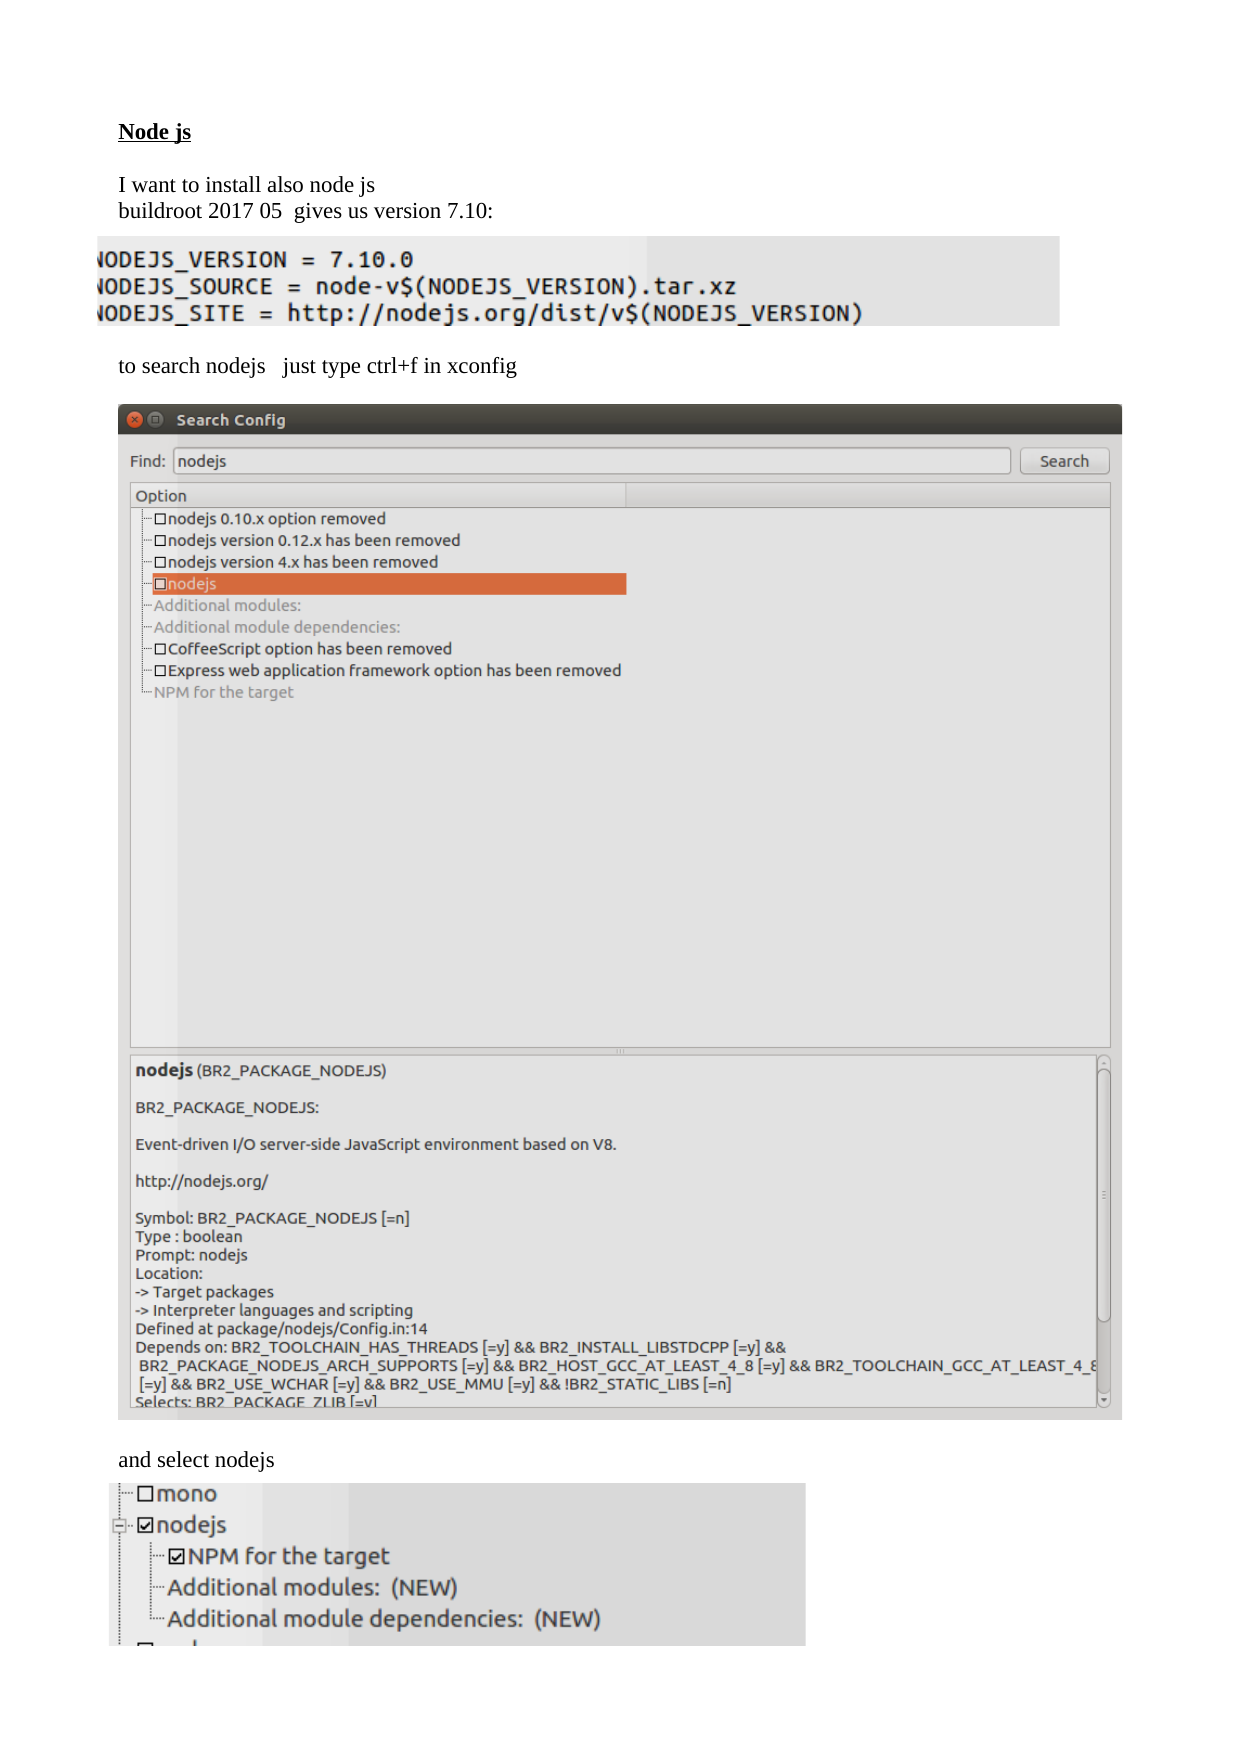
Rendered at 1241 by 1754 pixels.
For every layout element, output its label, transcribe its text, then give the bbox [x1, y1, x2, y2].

text to search nodejs just type ctrl+f in xconfig [118, 352, 1122, 378]
picture [108, 1483, 806, 1646]
text I want to install also node js [118, 171, 1122, 197]
picture [97, 236, 1060, 326]
picture [118, 404, 1123, 1420]
text Node js [118, 118, 1122, 144]
text buildroot 2017 05 gives us version 7.10: [118, 197, 1122, 223]
text and select nodejs [118, 1446, 1122, 1472]
